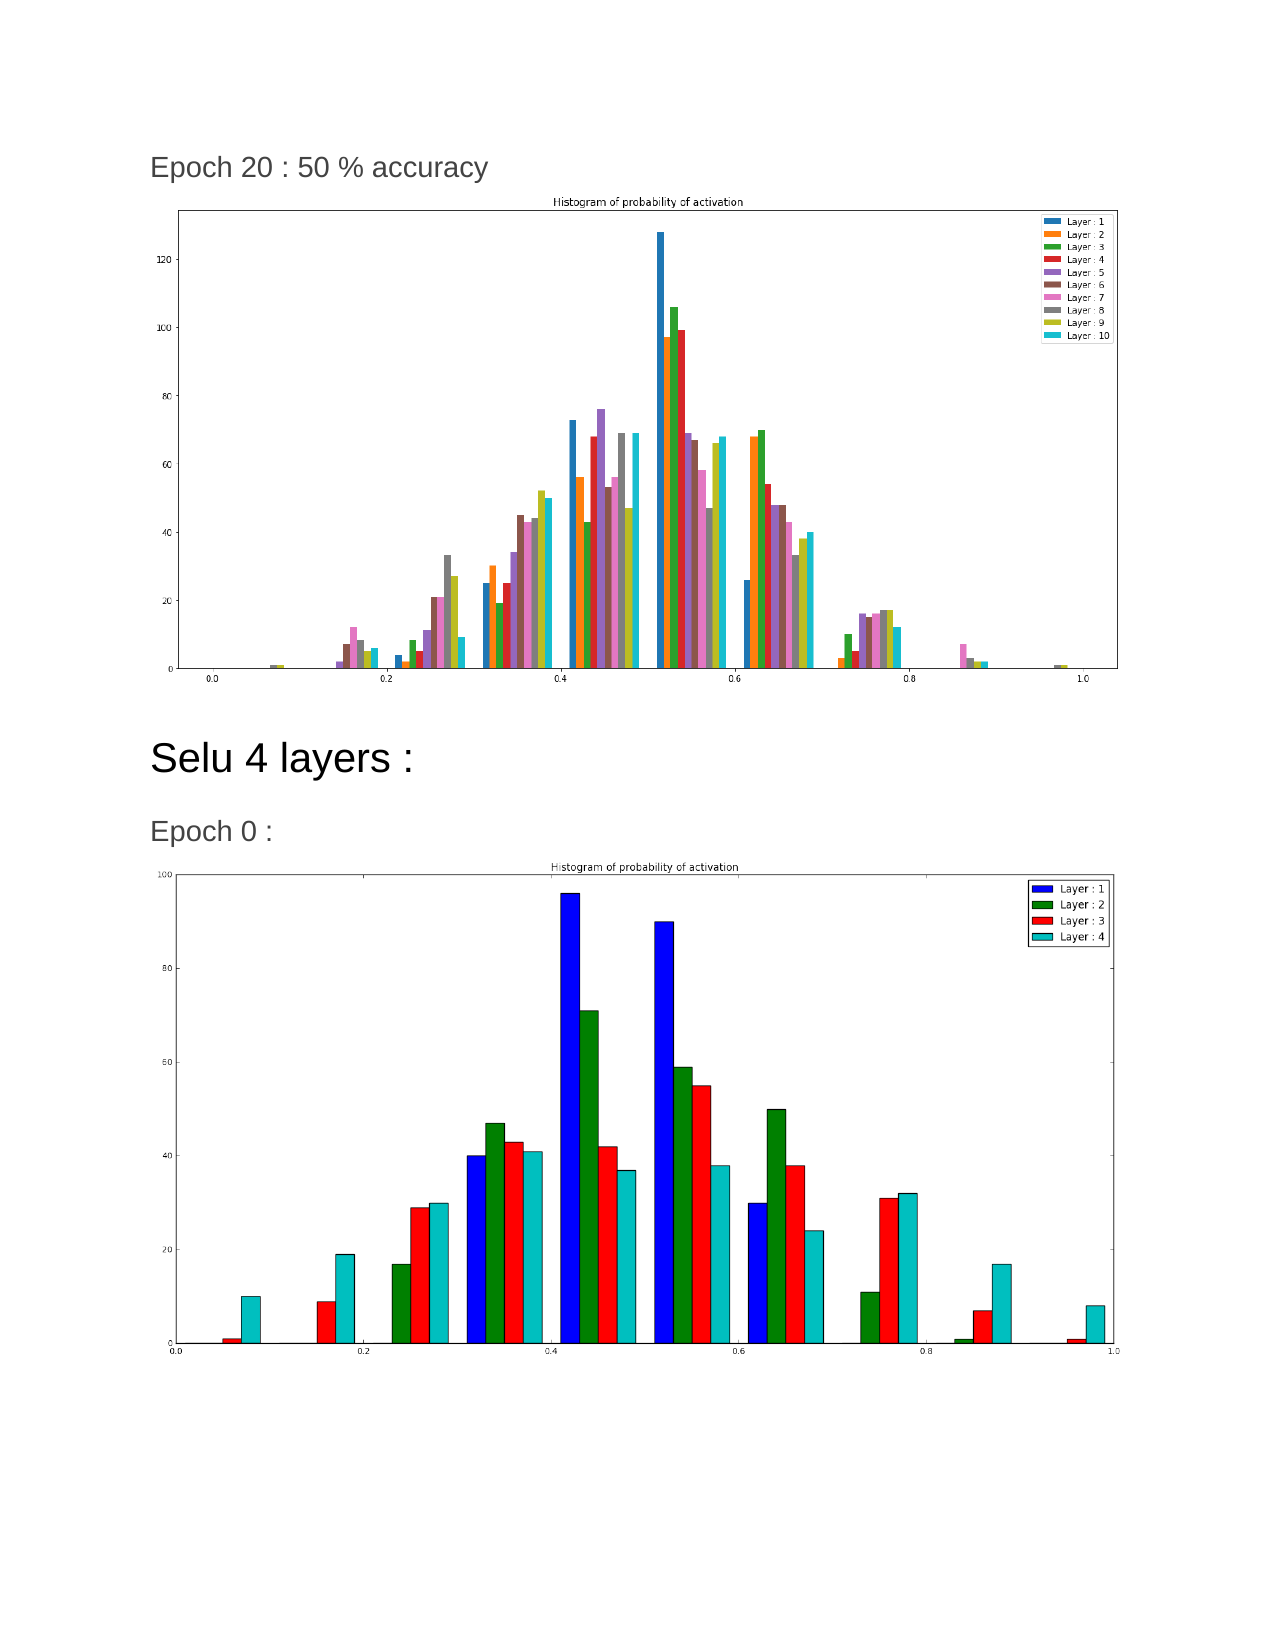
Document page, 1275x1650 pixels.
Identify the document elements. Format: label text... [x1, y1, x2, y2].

picture [150, 856, 1125, 1361]
picture [150, 191, 1125, 688]
subtitle Selu 4 layers : [150, 733, 1125, 781]
subtitle Epoch 20 : 50 % accuracy [150, 150, 1125, 183]
subtitle Epoch 0 : [150, 814, 1125, 848]
